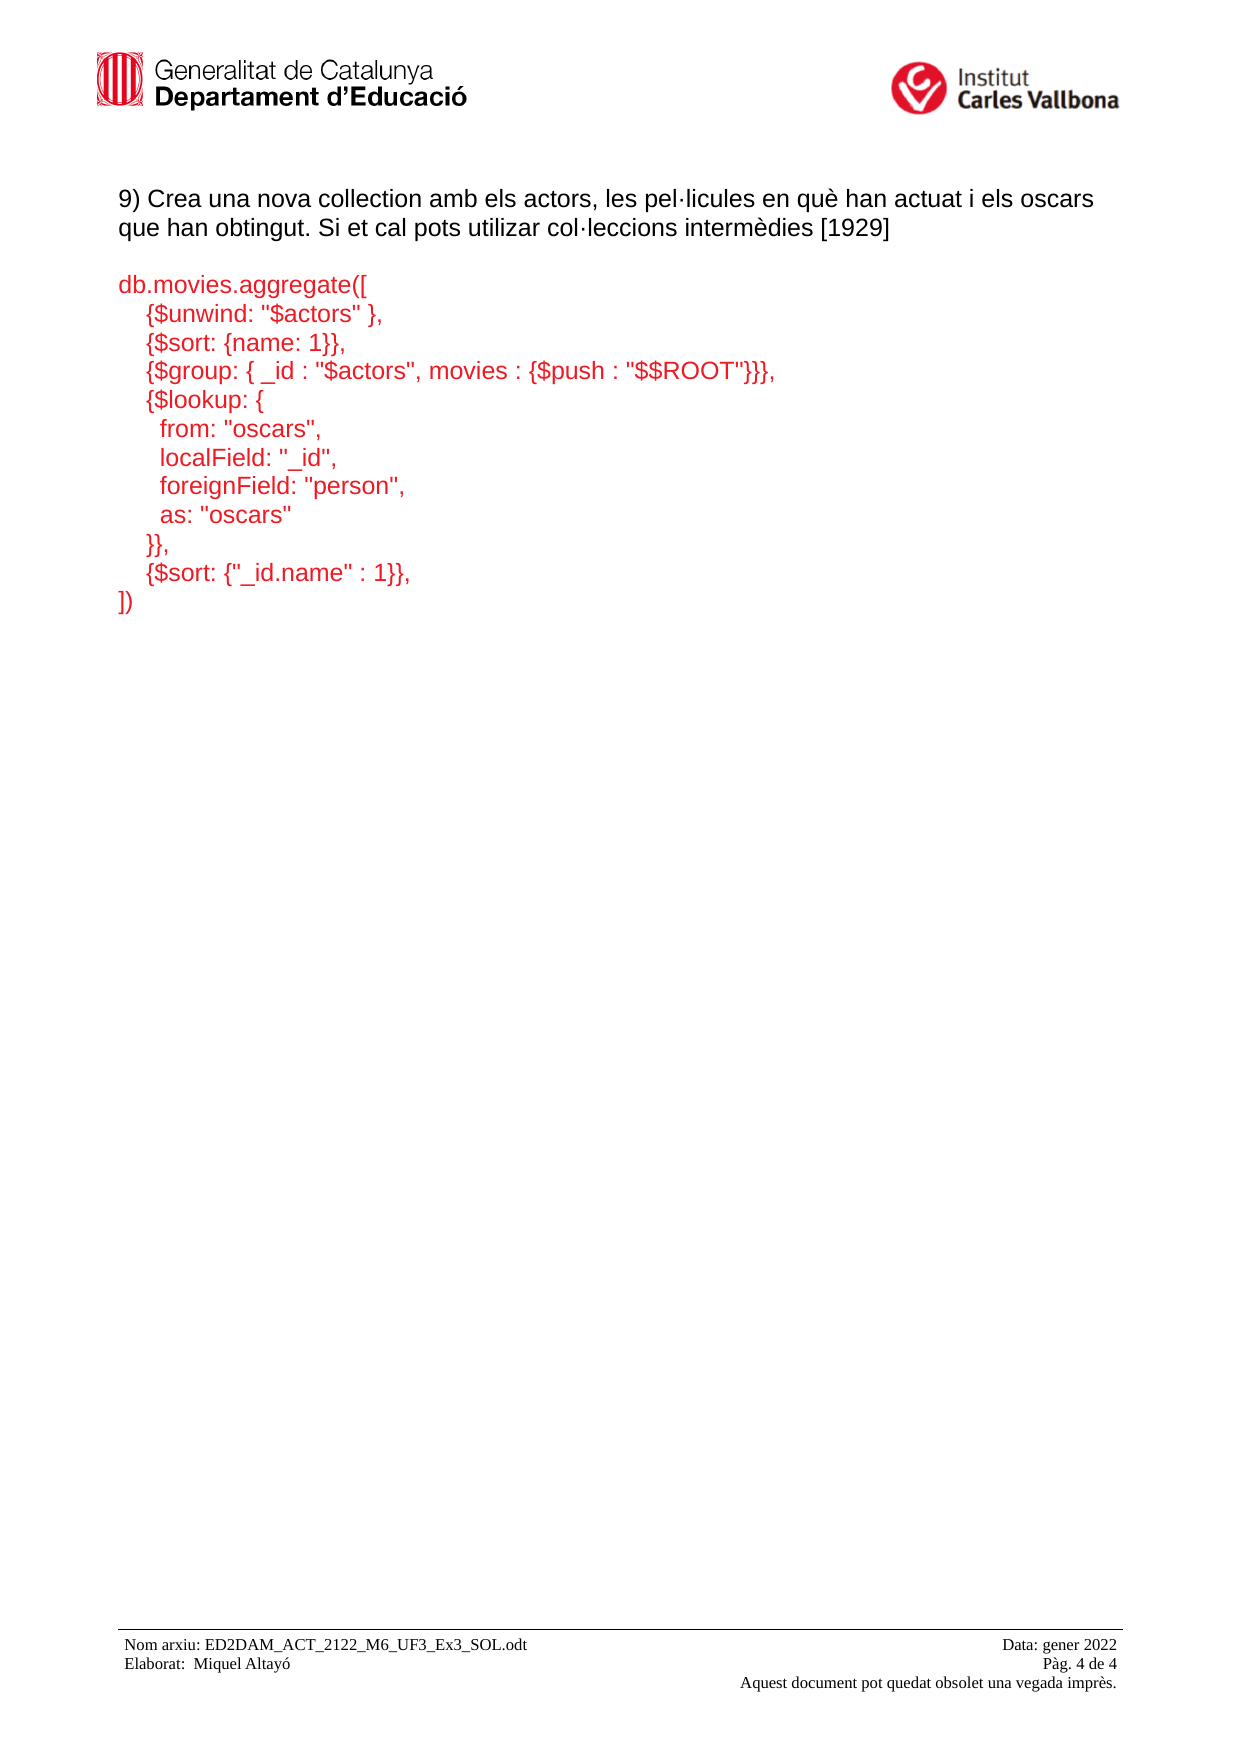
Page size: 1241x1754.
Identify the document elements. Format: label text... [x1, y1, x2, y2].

text localField: "_id", [118, 442, 1122, 471]
text {$sort: {"_id.name" : 1}}, [118, 557, 1122, 586]
text 9) Crea una nova collection amb els actors, les pel·licules en què han actuat i els oscars que han obtingut. Si et cal pots utilizar col·leccions intermèdies [1929] [118, 184, 1122, 241]
text {$group: { _id : "$actors", movies : {$push : "$$ROOT"}}}, [118, 356, 1122, 385]
picture [889, 58, 1130, 117]
text from: "oscars", [118, 414, 1122, 442]
text {$unwind: "$actors" }, [118, 299, 1122, 327]
text {$sort: {name: 1}}, [118, 327, 1122, 356]
text as: "oscars" [118, 500, 1122, 529]
text {$lookup: { [118, 385, 1122, 414]
text }}, [118, 529, 1122, 557]
text db.movies.aggregate([ [118, 270, 1122, 299]
text ]) [118, 586, 1122, 615]
picture [97, 51, 494, 114]
text foreignField: "person", [118, 471, 1122, 500]
